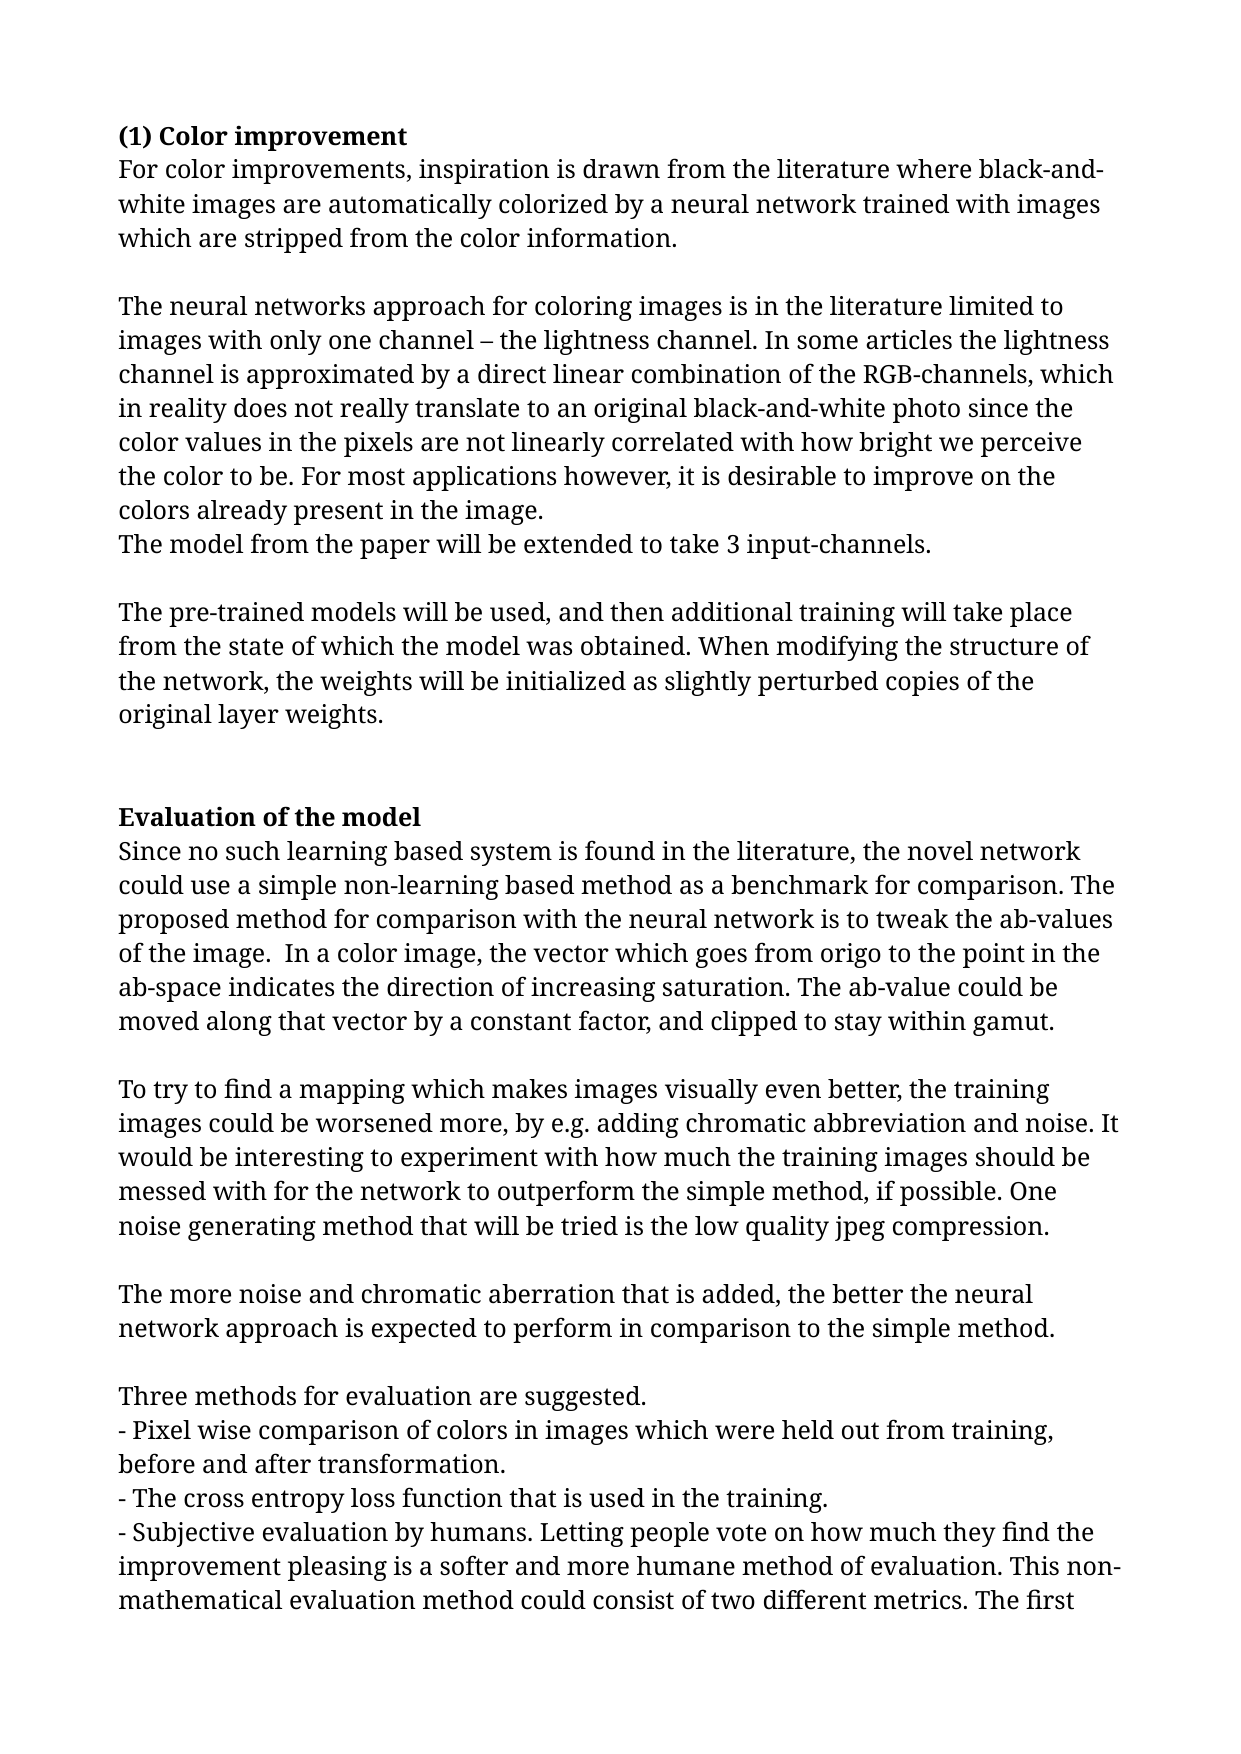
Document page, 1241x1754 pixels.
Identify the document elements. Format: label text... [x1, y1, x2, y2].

text The neural networks approach for coloring images is in the literature limited to images with only one channel – the lightness channel. In some articles the lightness channel is approximated by a direct linear combination of the RGB-channels, which in reality does not really translate to an original black-and-white photo since the color values in the pixels are not linearly correlated with how bright we perceive the color to be. For most applications however, it is desirable to improve on the colors already present in the image. [118, 288, 1122, 527]
text The more noise and chromatic aberration that is added, the better the neural network approach is expected to perform in comparison to the simple method. [118, 1276, 1122, 1344]
text - The cross entropy loss function that is used in the training. [118, 1481, 1122, 1515]
text To try to find a mapping which makes images visually even better, the training images could be worsened more, by e.g. adding chromatic abbreviation and noise. It would be interesting to experiment with how much the training images should be messed with for the network to outperform the simple method, if possible. One noise generating method that will be tried is the low quality jpeg compression. [118, 1072, 1122, 1242]
text Since no such learning based system is found in the literature, the novel network could use a simple non-learning based method as a benchmark for comparison. The proposed method for comparison with the neural network is to tweak the ab-values of the image. In a color image, the vector which goes from origo to the point in the ab-space indicates the direction of increasing saturation. The ab-value could be moved along that vector by a constant factor, and clipped to stay within gamut. [118, 833, 1122, 1038]
text (1) Color improvement [118, 118, 1122, 152]
text For color improvements, inspiration is drawn from the literature where black-and-white images are automatically colorized by a neural network trained with images which are stripped from the color information. [118, 152, 1122, 254]
text Evaluation of the model [118, 799, 1122, 833]
text The pre-trained models will be used, and then additional training will take place from the state of which the model was obtained. When modifying the structure of the network, the weights will be initialized as slightly perturbed copies of the original layer weights. [118, 595, 1122, 731]
text Three methods for evaluation are suggested. [118, 1378, 1122, 1412]
text - Subjective evaluation by humans. Letting people vote on how much they find the improvement pleasing is a softer and more humane method of evaluation. This non-mathematical evaluation method could consist of two different metrics. The first [118, 1515, 1122, 1617]
text The model from the paper will be extended to take 3 input-channels. [118, 527, 1122, 561]
text - Pixel wise comparison of colors in images which were held out from training, before and after transformation. [118, 1412, 1122, 1481]
